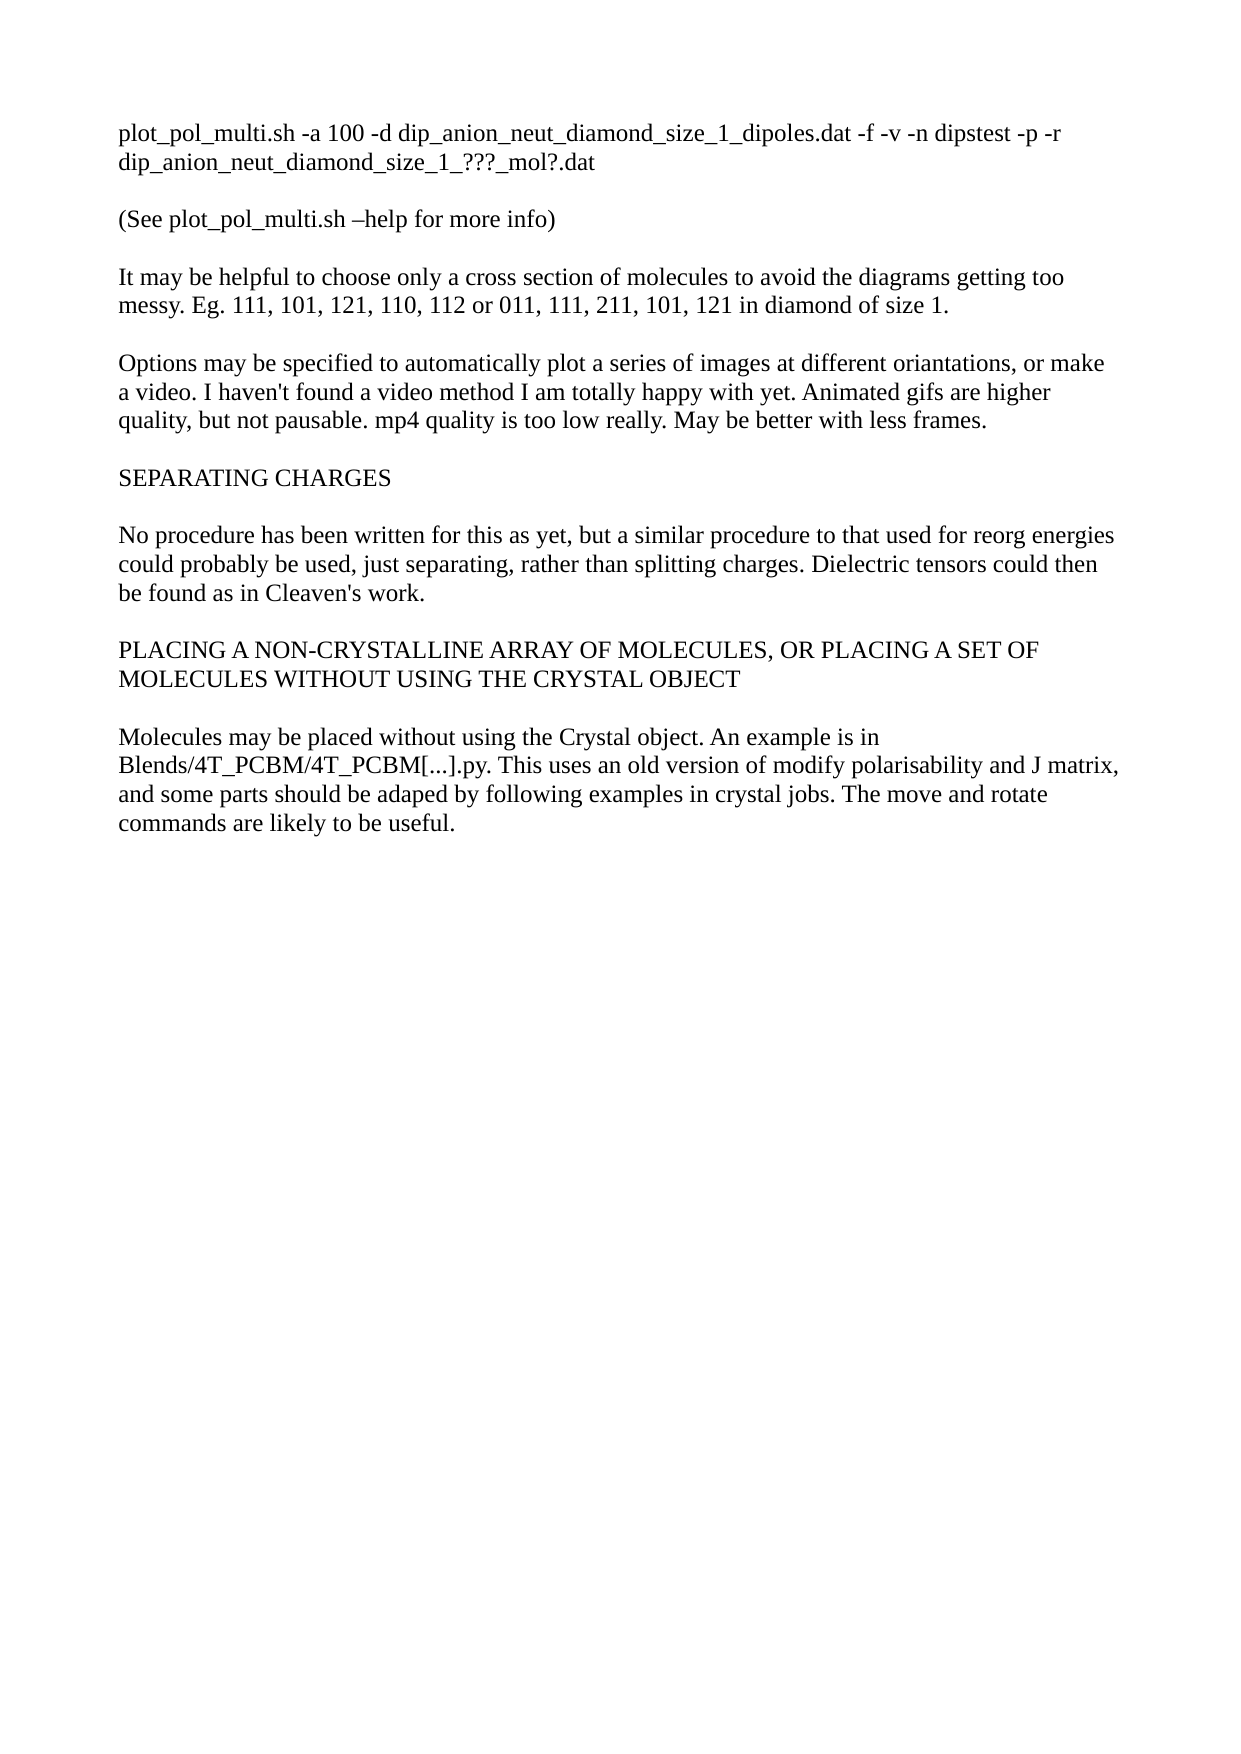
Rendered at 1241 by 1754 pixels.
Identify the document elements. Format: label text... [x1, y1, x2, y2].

text It may be helpful to choose only a cross section of molecules to avoid the diagrams getting too messy. Eg. 111, 101, 121, 110, 112 or 011, 111, 211, 101, 121 in diamond of size 1. [118, 262, 1122, 319]
text PLACING A NON-CRYSTALLINE ARRAY OF MOLECULES, OR PLACING A SET OF MOLECULES WITHOUT USING THE CRYSTAL OBJECT [118, 636, 1122, 693]
text SEPARATING CHARGES [118, 463, 1122, 492]
text plot_pol_multi.sh -a 100 -d dip_anion_neut_diamond_size_1_dipoles.dat -f -v -n dipstest -p -r dip_anion_neut_diamond_size_1_???_mol?.dat [118, 118, 1122, 176]
text Options may be specified to automatically plot a series of images at different oriantations, or make a video. I haven't found a video method I am totally happy with yet. Animated gifs are higher quality, but not pausable. mp4 quality is too low really. May be better with less frames. [118, 348, 1122, 434]
text (See plot_pol_multi.sh –help for more info) [118, 204, 1122, 233]
text Molecules may be placed without using the Crystal object. An example is in Blends/4T_PCBM/4T_PCBM[...].py. This uses an old version of modify polarisability and J matrix, and some parts should be adaped by following examples in crystal jobs. The move and rotate commands are likely to be useful. [118, 722, 1122, 837]
text No procedure has been written for this as yet, but a similar procedure to that used for reorg energies could probably be used, just separating, rather than splitting charges. Dielectric tensors could then be found as in Cleaven's work. [118, 521, 1122, 607]
